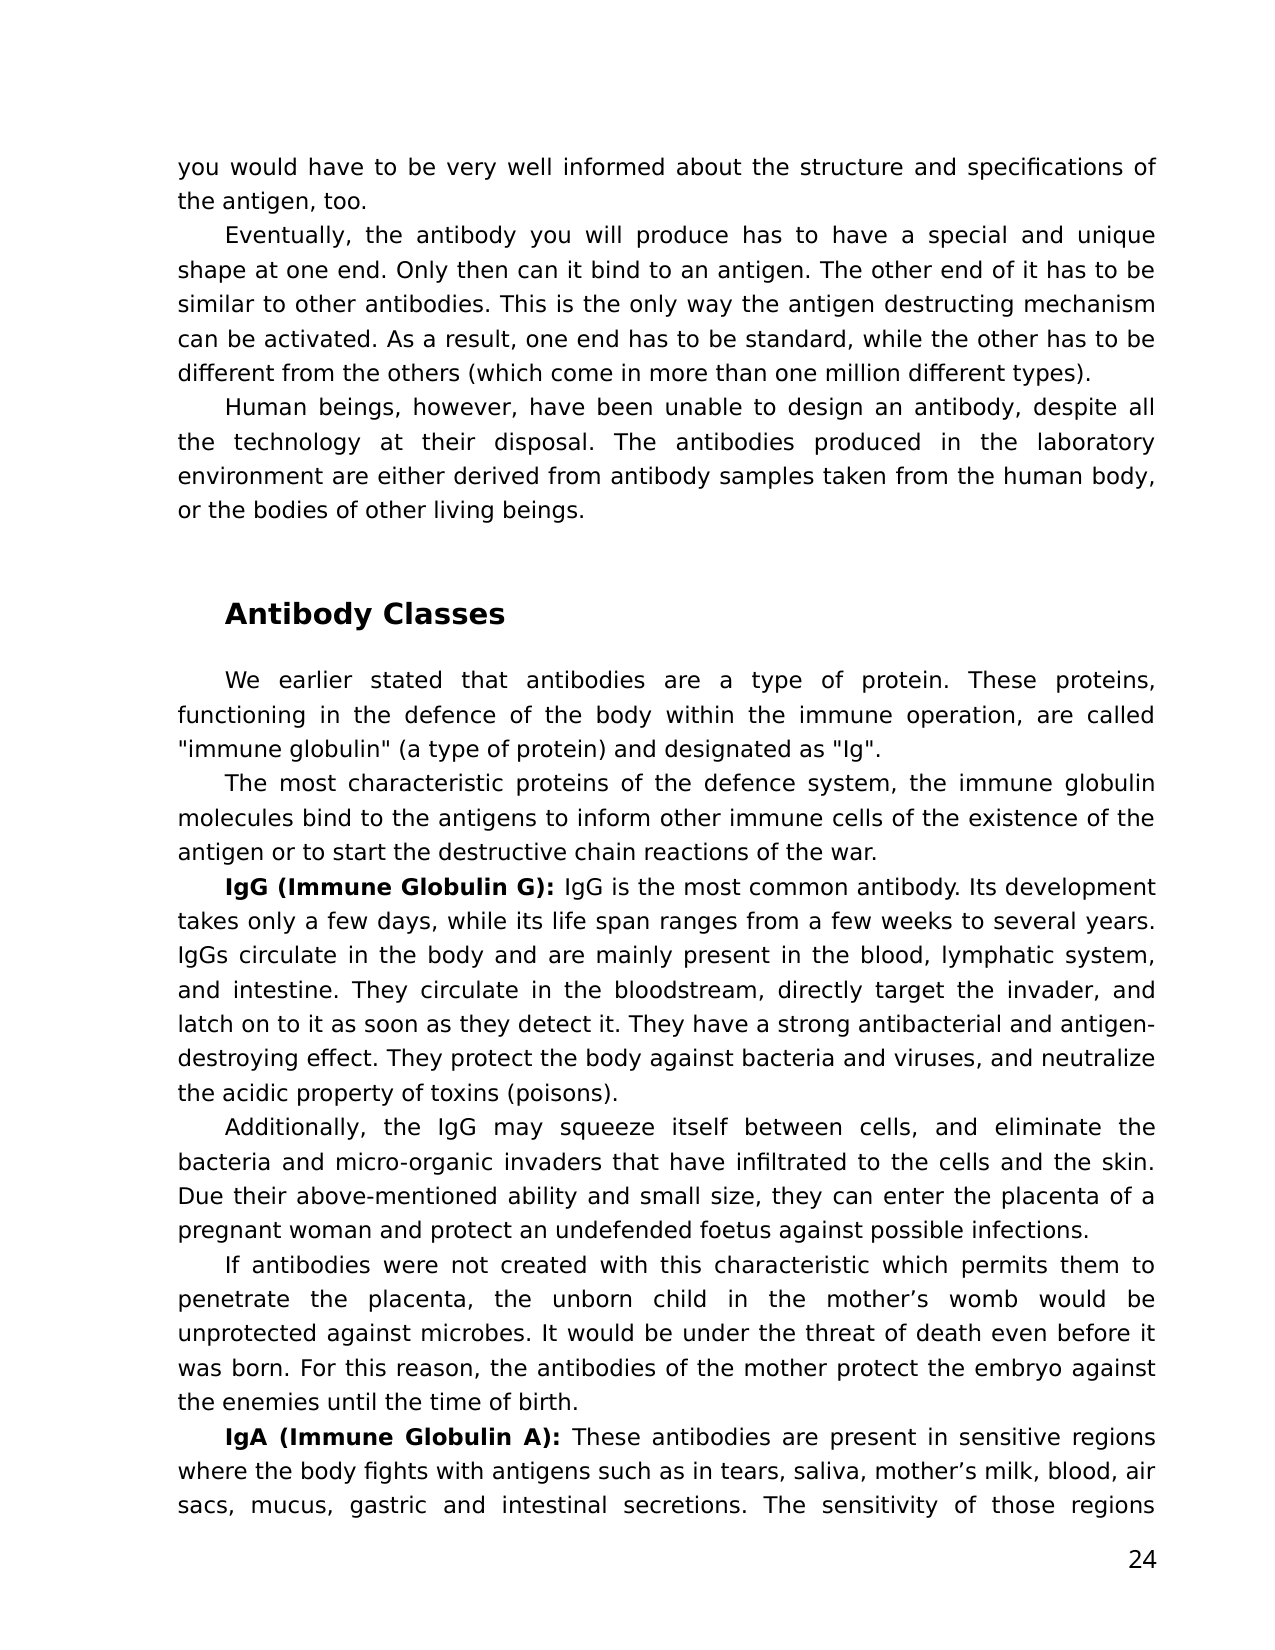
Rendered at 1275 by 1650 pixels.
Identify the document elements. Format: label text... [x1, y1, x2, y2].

text The most characteristic proteins of the defence system, the immune globulin molecules bind to the antigens to inform other immune cells of the existence of the antigen or to start the destructive chain reactions of the war. [177, 764, 1157, 867]
text Eventually, the antibody you will produce has to have a special and unique shape at one end. Only then can it bind to an antigen. The other end of it has to be similar to other antibodies. This is the only way the antigen destructing mechanism can be activated. As a result, one end has to be standard, while the other has to be different from the others (which come in more than one million different types). [177, 216, 1157, 388]
text We earlier stated that antibodies are a type of protein. These proteins, functioning in the defence of the body within the immune operation, are called "immune globulin" (a type of protein) and designated as "Ig". [177, 661, 1157, 764]
text you would have to be very well informed about the structure and specifications of the antigen, too. [177, 148, 1157, 216]
text IgA (Immune Globulin A): These antibodies are present in sensitive regions where the body fights with antigens such as in tears, saliva, mother’s milk, blood, air sacs, mucus, gastric and intestinal secretions. The sensitivity of those regions [177, 1417, 1157, 1521]
text Antibody Classes [177, 598, 1157, 632]
text Additionally, the IgG may squeeze itself between cells, and eliminate the bacteria and micro-organic invaders that have infiltrated to the cells and the skin. Due their above-mentioned ability and small size, they can enter the placenta of a pregnant woman and protect an undefended foetus against possible infections. [177, 1108, 1157, 1246]
text IgG (Immune Globulin G): IgG is the most common antibody. Its development takes only a few days, while its life span ranges from a few weeks to several years. IgGs circulate in the body and are mainly present in the blood, lymphatic system, and intestine. They circulate in the bloodstream, directly target the invader, and latch on to it as soon as they detect it. They have a strong antibacterial and antigen-destroying effect. They protect the body against bacteria and viruses, and neutralize the acidic property of toxins (poisons). [177, 867, 1157, 1108]
text Human beings, however, have been unable to design an antibody, despite all the technology at their disposal. The antibodies produced in the laboratory environment are either derived from antibody samples taken from the human body, or the bodies of other living beings. [177, 388, 1157, 526]
text If antibodies were not created with this characteristic which permits them to penetrate the placenta, the unborn child in the mother’s womb would be unprotected against microbes. It would be under the threat of death even before it was born. For this reason, the antibodies of the mother protect the embryo against the enemies until the time of birth. [177, 1246, 1157, 1417]
